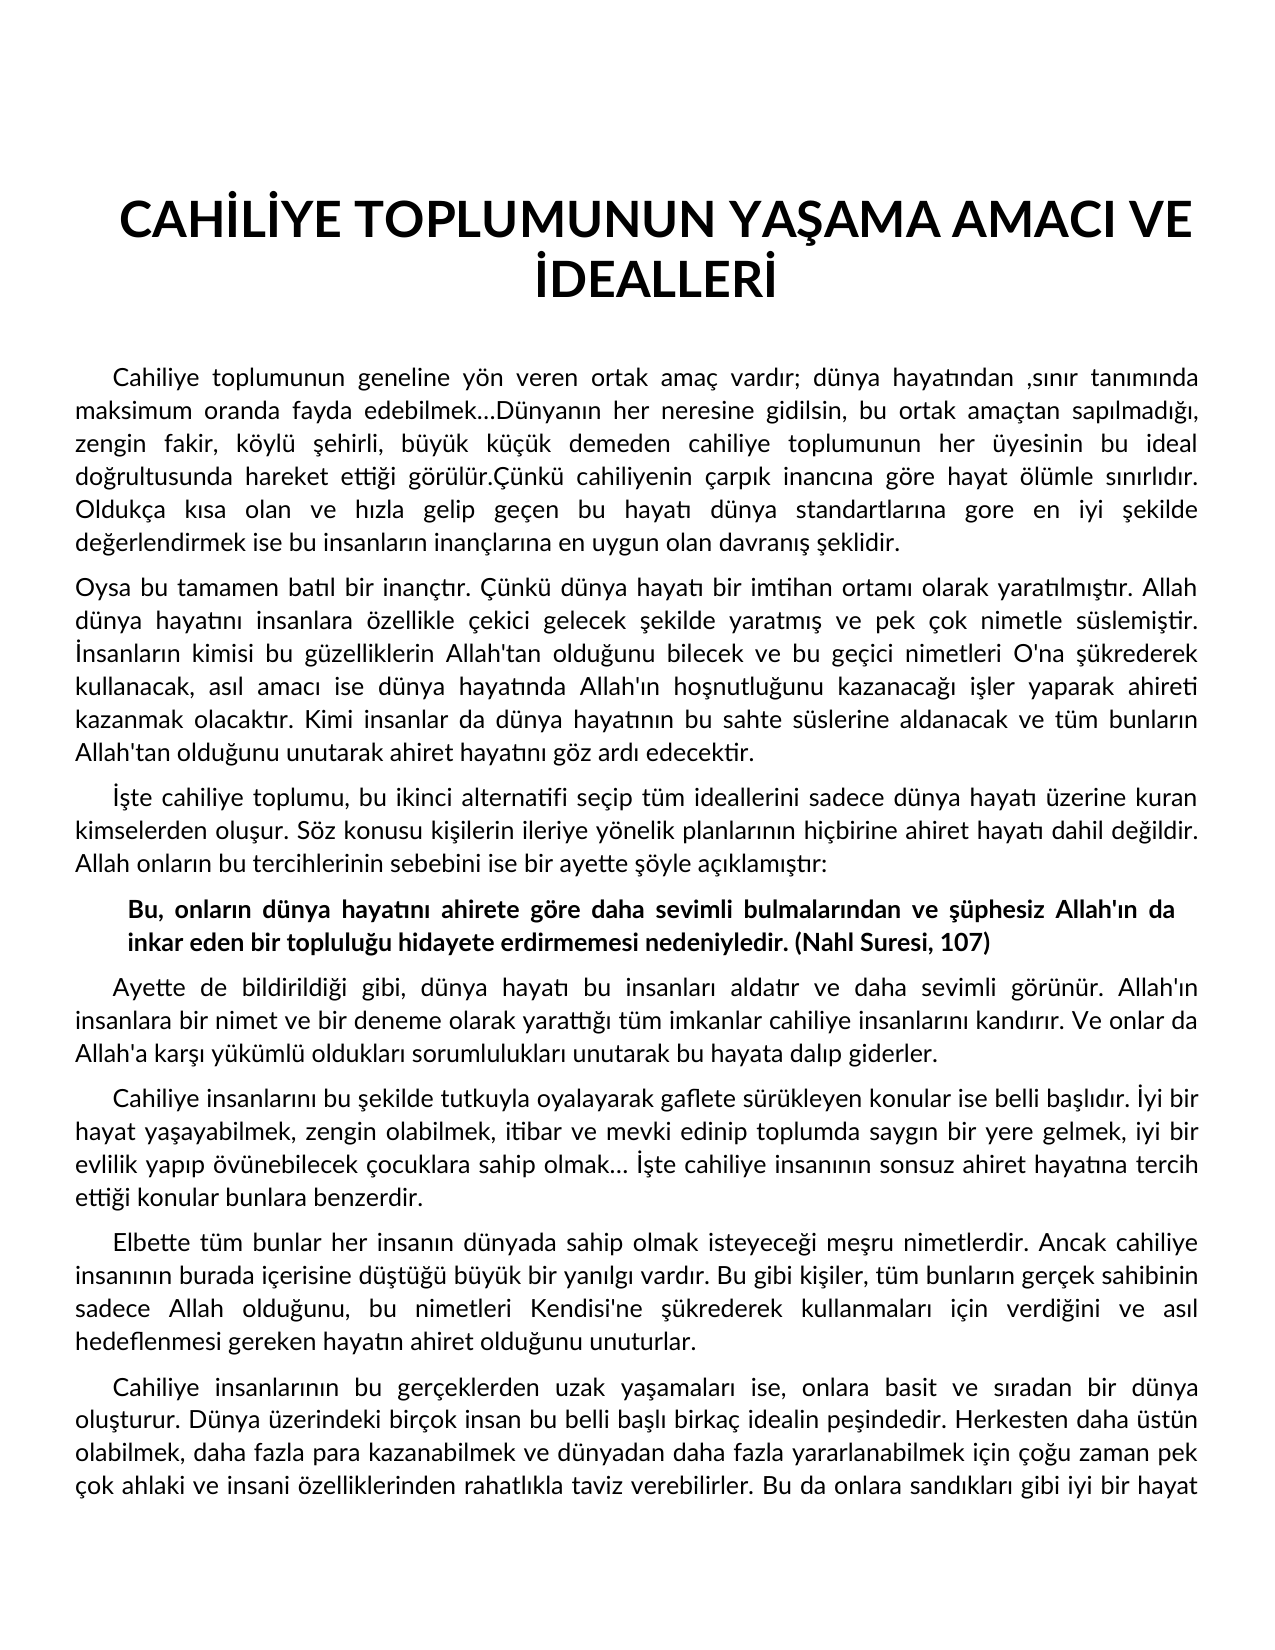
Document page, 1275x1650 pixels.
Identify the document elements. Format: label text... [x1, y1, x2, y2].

text Cahiliye insanlarını bu şekilde tutkuyla oyalayarak gaflete sürükleyen konular ise belli başlıdır. İyi bir hayat yaşayabilmek, zengin olabilmek, itibar ve mevki edinip toplumda saygın bir yere gelmek, iyi bir evlilik yapıp övünebilecek çocuklara sahip olmak… İşte cahiliye insanının sonsuz ahiret hayatına tercih ettiği konular bunlara benzerdir. [75, 1083, 1200, 1212]
text Cahiliye toplumunun geneline yön veren ortak amaç vardır; dünya hayatından ,sınır tanımında maksimum oranda fayda edebilmek…Dünyanın her neresine gidilsin, bu ortak amaçtan sapılmadığı, zengin fakir, köylü şehirli, büyük küçük demeden cahiliye toplumunun her üyesinin bu ideal doğrultusunda hareket ettiği görülür.Çünkü cahiliyenin çarpık inancına göre hayat ölümle sınırlıdır. Oldukça kısa olan ve hızla gelip geçen bu hayatı dünya standartlarına gore en iyi şekilde değerlendirmek ise bu insanların inançlarına en uygun olan davranış şeklidir. [75, 362, 1200, 557]
text Cahiliye insanlarının bu gerçeklerden uzak yaşamaları ise, onlara basit ve sıradan bir dünya oluşturur. Dünya üzerindeki birçok insan bu belli başlı birkaç idealin peşindedir. Herkesten daha üstün olabilmek, daha fazla para kazanabilmek ve dünyadan daha fazla yararlanabilmek için çoğu zaman pek çok ahlaki ve insani özelliklerinden rahatlıkla taviz verebilirler. Bu da onlara sandıkları gibi iyi bir hayat [75, 1371, 1200, 1500]
text İşte cahiliye toplumu, bu ikinci alternatifi seçip tüm ideallerini sadece dünya hayatı üzerine kuran kimselerden oluşur. Söz konusu kişilerin ileriye yönelik planlarının hiçbirine ahiret hayatı dahil değildir. Allah onların bu tercihlerinin sebebini ise bir ayette şöyle açıklamıştır: [75, 782, 1200, 878]
text Oysa bu tamamen batıl bir inançtır. Çünkü dünya hayatı bir imtihan ortamı olarak yaratılmıştır. Allah dünya hayatını insanlara özellikle çekici gelecek şekilde yaratmış ve pek çok nimetle süslemiştir. İnsanların kimisi bu güzelliklerin Allah'tan olduğunu bilecek ve bu geçici nimetleri O'na şükrederek kullanacak, asıl amacı ise dünya hayatında Allah'ın hoşnutluğunu kazanacağı işler yaparak ahireti kazanmak olacaktır. Kimi insanlar da dünya hayatının bu sahte süslerine aldanacak ve tüm bunların Allah'tan olduğunu unutarak ahiret hayatını göz ardı edecektir. [75, 572, 1200, 767]
text Elbette tüm bunlar her insanın dünyada sahip olmak isteyeceği meşru nimetlerdir. Ancak cahiliye insanının burada içerisine düştüğü büyük bir yanılgı vardır. Bu gibi kişiler, tüm bunların gerçek sahibinin sadece Allah olduğunu, bu nimetleri Kendisi'ne şükrederek kullanmaları için verdiğini ve asıl hedeflenmesi gereken hayatın ahiret olduğunu unuturlar. [75, 1227, 1200, 1356]
text Bu, onların dünya hayatını ahirete göre daha sevimli bulmalarından ve şüphesiz Allah'ın da inkar eden bir topluluğu hidayete erdirmemesi nedeniyledir. (Nahl Suresi, 107) [127, 893, 1177, 956]
text Ayette de bildirildiği gibi, dünya hayatı bu insanları aldatır ve daha sevimli görünür. Allah'ın insanlara bir nimet ve bir deneme olarak yarattığı tüm imkanlar cahiliye insanlarını kandırır. Ve onlar da Allah'a karşı yükümlü oldukları sorumlulukları unutarak bu hayata dalıp giderler. [75, 972, 1200, 1067]
subtitle CAHİLİYE TOPLUMUNUN YAŞAMA AMACI VE İDEALLERİ [112, 188, 1200, 308]
